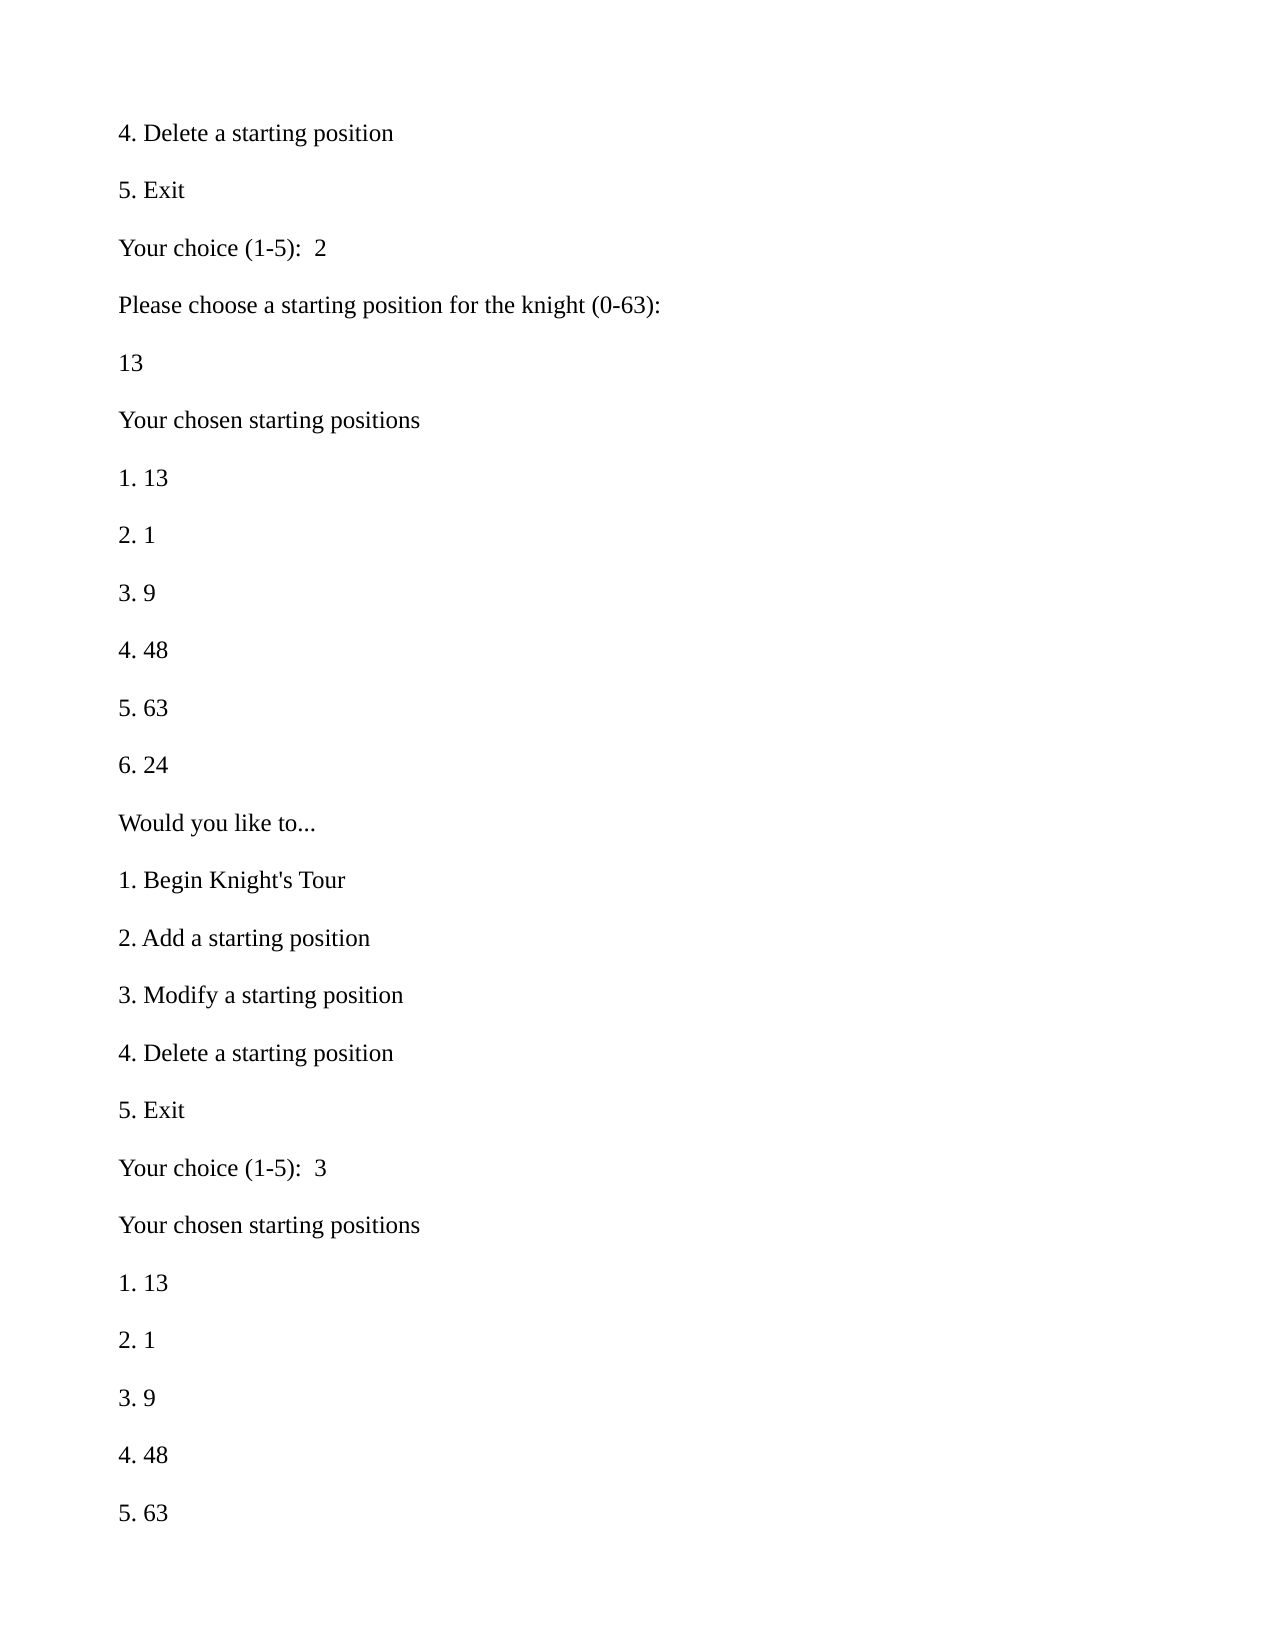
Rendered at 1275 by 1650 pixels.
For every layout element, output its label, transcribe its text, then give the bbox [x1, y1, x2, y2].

text 5. 63 [118, 693, 1157, 722]
text 1. Begin Knight's Tour [118, 866, 1157, 894]
text 4. Delete a starting position [118, 118, 1157, 147]
text Your chosen starting positions [118, 406, 1157, 434]
text 4. 48 [118, 1441, 1157, 1469]
text Would you like to... [118, 808, 1157, 837]
text 2. 1 [118, 521, 1157, 549]
text 3. Modify a starting position [118, 981, 1157, 1009]
text 4. Delete a starting position [118, 1038, 1157, 1067]
text 2. Add a starting position [118, 923, 1157, 952]
text 13 [118, 348, 1157, 377]
text 3. 9 [118, 578, 1157, 607]
text 2. 1 [118, 1326, 1157, 1354]
text 1. 13 [118, 463, 1157, 492]
text Please choose a starting position for the knight (0-63): [118, 291, 1157, 319]
text 4. 48 [118, 636, 1157, 664]
text Your chosen starting positions [118, 1211, 1157, 1239]
text Your choice (1-5): 3 [118, 1153, 1157, 1182]
text 1. 13 [118, 1268, 1157, 1297]
text 5. 63 [118, 1498, 1157, 1527]
text 5. Exit [118, 176, 1157, 204]
text Your choice (1-5): 2 [118, 233, 1157, 262]
text 3. 9 [118, 1383, 1157, 1412]
text 6. 24 [118, 751, 1157, 779]
text 5. Exit [118, 1096, 1157, 1124]
